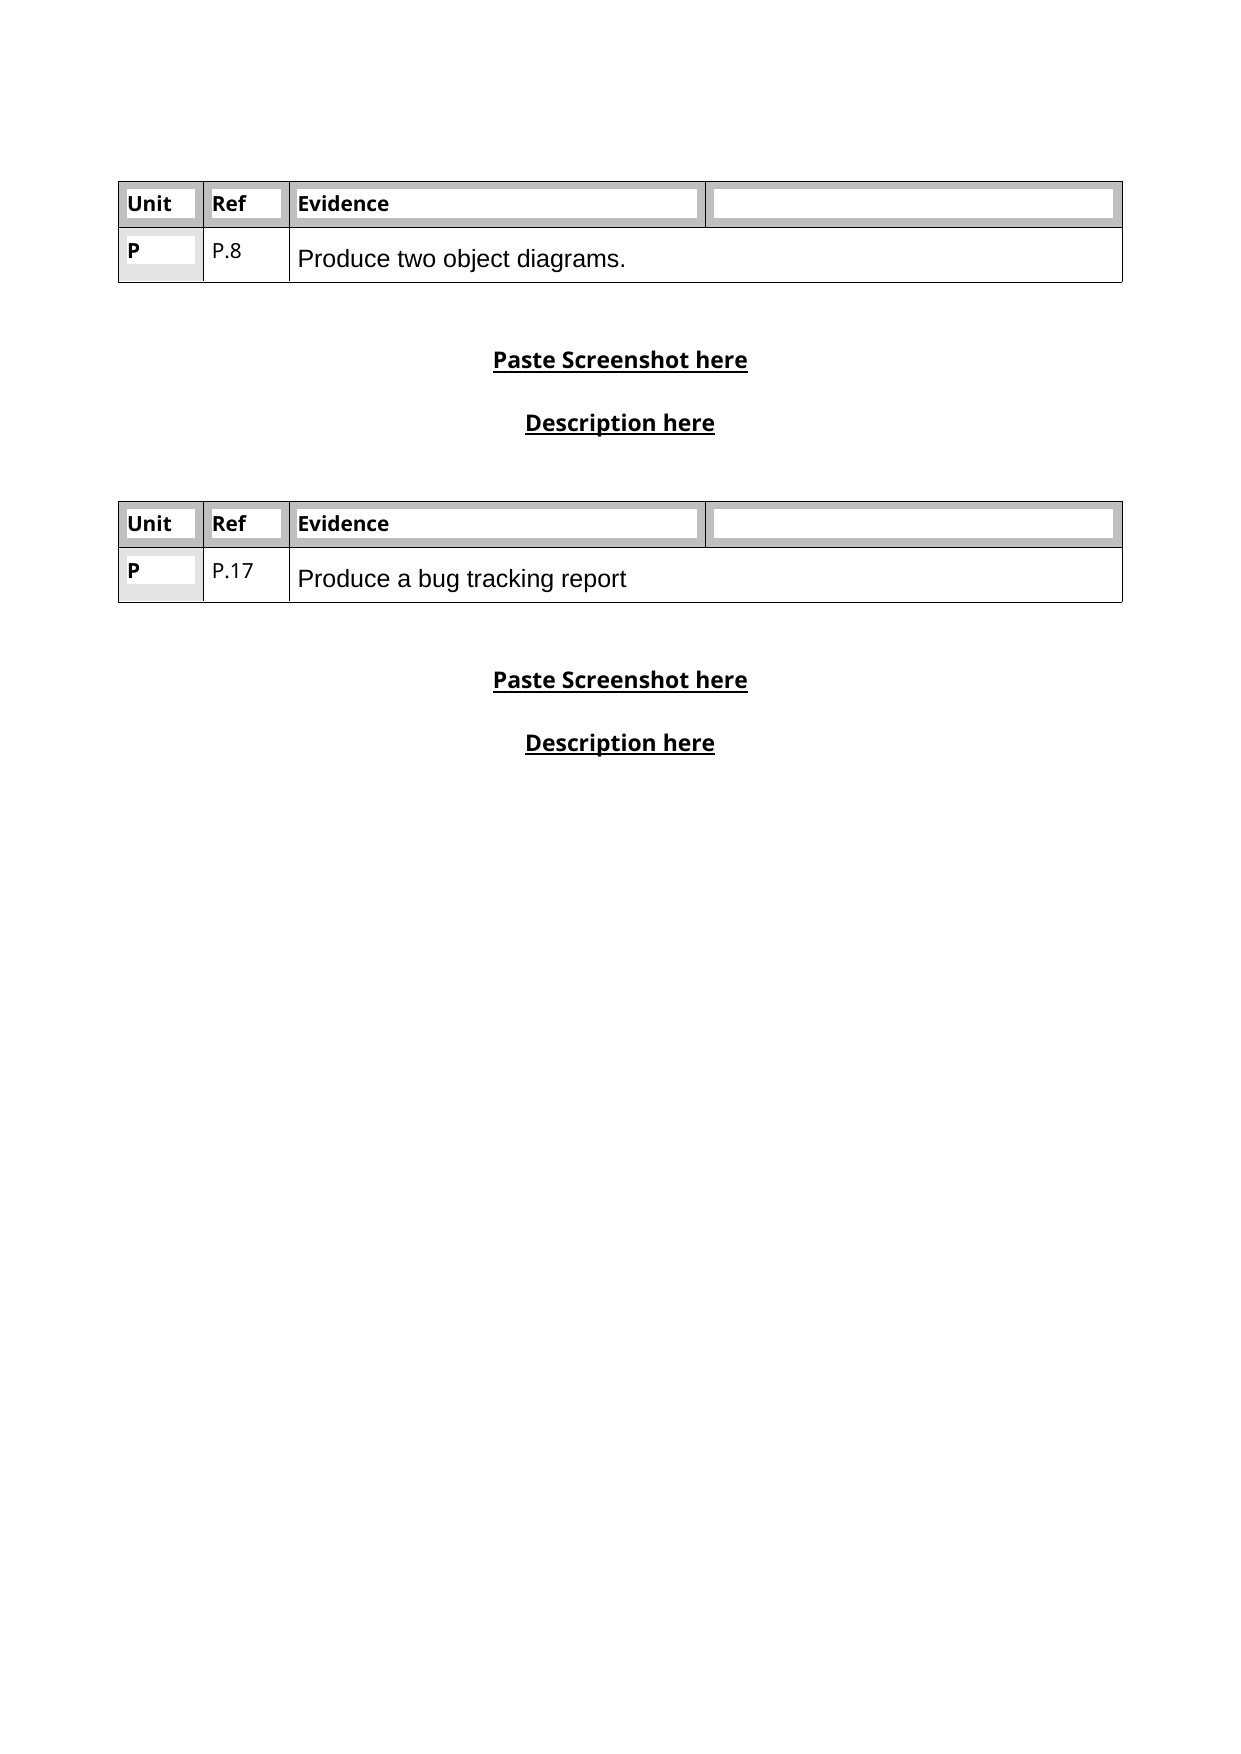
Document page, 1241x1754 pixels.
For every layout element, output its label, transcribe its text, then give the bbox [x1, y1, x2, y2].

text Description here [118, 407, 1122, 438]
text Paste Screenshot here [118, 664, 1122, 696]
table_cell Produce two object diagrams. [290, 228, 1122, 281]
table_header Unit [119, 502, 203, 547]
table_cell P.8 [204, 228, 289, 281]
table_cell P.17 [204, 548, 289, 601]
table_header Evidence [290, 502, 705, 547]
table_header [706, 182, 1122, 227]
table_cell P [119, 548, 203, 601]
table_cell P [119, 228, 203, 281]
table_header Ref [204, 502, 289, 547]
table_cell Produce a bug tracking report [290, 548, 1122, 601]
text Paste Screenshot here [118, 344, 1122, 376]
text Description here [118, 727, 1122, 758]
table_header [706, 502, 1122, 547]
table_header Ref [204, 182, 289, 227]
table_header Unit [119, 182, 203, 227]
table_header Evidence [290, 182, 705, 227]
